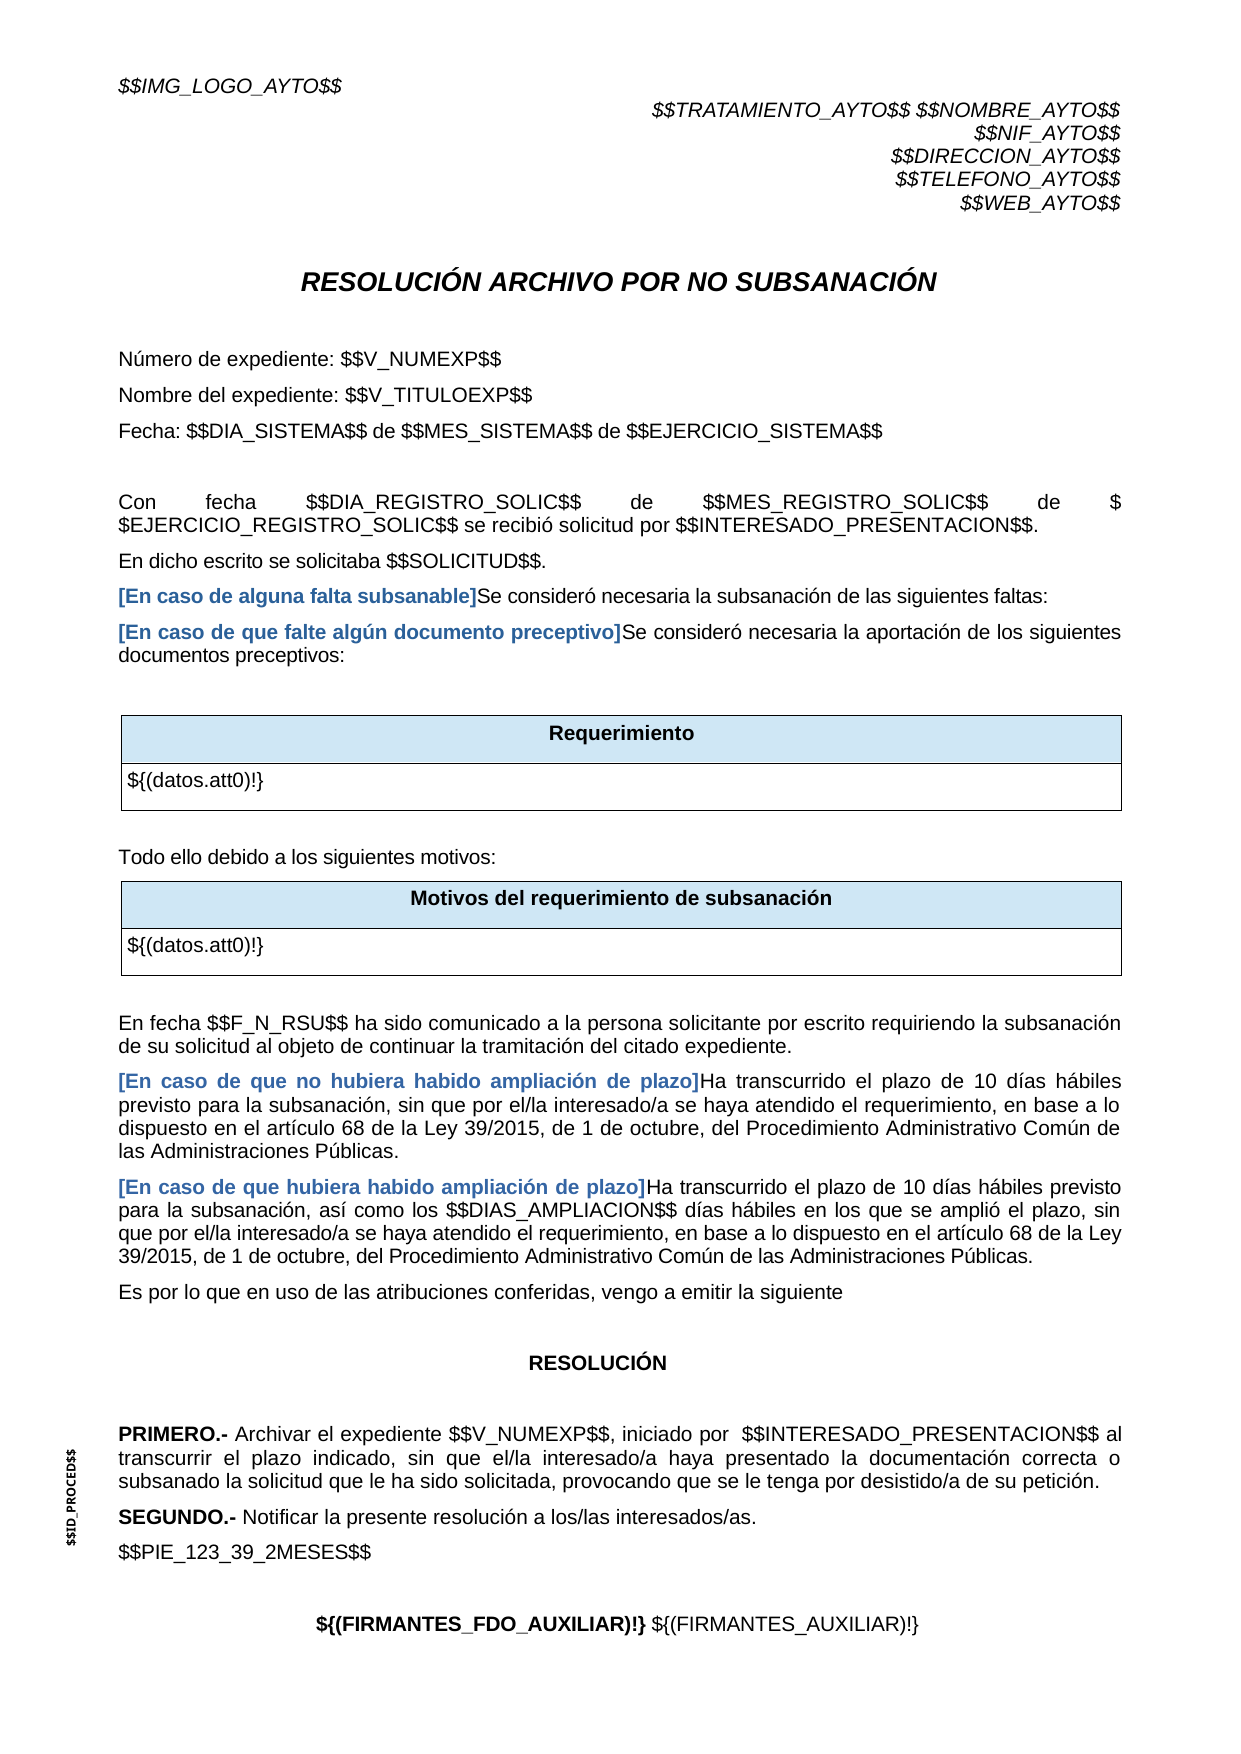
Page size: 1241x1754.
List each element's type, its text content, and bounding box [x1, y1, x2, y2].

text [En caso de que falte algún documento preceptivo]Se consideró necesaria la aportación de los siguientes documentos preceptivos: [118, 621, 1122, 667]
text Fecha: $$DIA_SISTEMA$$ de $$MES_SISTEMA$$ de $$EJERCICIO_SISTEMA$$ [118, 419, 1122, 442]
text Todo ello debido a los siguientes motivos: [118, 845, 1122, 868]
text [En caso de alguna falta subsanable]Se consideró necesaria la subsanación de las siguientes faltas: [118, 585, 1122, 608]
text SEGUNDO.- Notificar la presente resolución a los/las interesados/as. [118, 1505, 1077, 1528]
text En dicho escrito se solicitaba $$SOLICITUD$$. [118, 549, 1120, 573]
text $$PIE_123_39_2MESES$$ [118, 1541, 1076, 1564]
text PRIMERO.- Archivar el expediente $$V_NUMEXP$$, iniciado por $$INTERESADO_PRESENTACION$$ al transcurrir el plazo indicado, sin que el/la interesado/a haya presentado la documentación correcta o subsanado la solicitud que le ha sido solicitada, provocando que se le tenga por desistido/a de su petición. [118, 1423, 1122, 1493]
text En fecha $$F_N_RSU$$ ha sido comunicado a la persona solicitante por escrito requiriendo la subsanación de su solicitud al objeto de continuar la tramitación del citado expediente. [118, 1011, 1122, 1057]
text Número de expediente: $$V_NUMEXP$$ [118, 348, 1122, 371]
table_header Motivos del requerimiento de subsanación [122, 882, 1121, 928]
text [En caso de que no hubiera habido ampliación de plazo]Ha transcurrido el plazo de 10 días hábiles previsto para la subsanación, sin que por el/la interesado/a se haya atendido el requerimiento, en base a lo dispuesto en el artículo 68 de la Ley 39/2015, de 1 de octubre, del Procedimiento Administrativo Común de las Administraciones Públicas. [118, 1070, 1122, 1163]
text RESOLUCIÓN [118, 1352, 1077, 1375]
text Es por lo que en uso de las atribuciones conferidas, vengo a emitir la siguiente [118, 1281, 1077, 1304]
text RESOLUCIÓN ARCHIVO POR NO SUBSANACIÓN [118, 267, 1122, 297]
text [En caso de que hubiera habido ampliación de plazo]Ha transcurrido el plazo de 10 días hábiles previsto para la subsanación, así como los $$DIAS_AMPLIACION$$ días hábiles en los que se amplió el plazo, sin que por el/la interesado/a se haya atendido el requerimiento, en base a lo dispuesto en el artículo 68 de la Ley 39/2015, de 1 de octubre, del Procedimiento Administrativo Común de las Administraciones Públicas. [118, 1175, 1122, 1268]
table_cell ${(datos.att0)!}<jooscript> <insert-around element="table:table-row"> [#if MOT_REQ_SUB??] [#assign MOT_REQ_SUB_AUXILIAR=MOT_REQ_SUB] [/#if] [#if TAB_MOT_REQ_SUB??] [#assign MOT_REQ_SUB_AUXILIAR=TAB_MOT_REQ_SUB] [/#if] [#if MOT_REQ_SUB_AUXILIAR?? &amp;&amp; MOT_REQ_SUB_AUXILIAR?is_enumerable] [#list MOT_REQ_SUB_AUXILIAR as datos] <content/> [/#list] [/#if] </insert-around> </jooscript> [122, 929, 1121, 975]
table_cell ${(datos.att0)!}<jooscript> <insert-around element="table:table-row"> [#if DOC_SUB??] [#assign DOC_SUB_AUXILIAR=DOC_SUB] [/#if] [#if TAB_DOC_SUB??] [#assign DOC_SUB_AUXILIAR=TAB_DOC_SUB] [/#if] [#if DOC_SUB_AUXILIAR?? &amp;&amp; DOC_SUB_AUXILIAR?is_enumerable] [#list DOC_SUB_AUXILIAR as datos] <content/> [/#list] [/#if] </insert-around> </jooscript> [122, 764, 1121, 809]
table_header Requerimiento [122, 716, 1121, 762]
text Nombre del expediente: $$V_TITULOEXP$$ [118, 384, 1122, 407]
text Con fecha $$DIA_REGISTRO_SOLIC$$ de $$MES_REGISTRO_SOLIC$$ de $$EJERCICIO_REGISTRO_SOLIC$$ se recibió solicitud por $$INTERESADO_PRESENTACION$$. [118, 491, 1122, 537]
text [#if FIRMANTES!?length > 1] [#assign FIRMANTES_FDO_AUXILIAR="Fdo:"] [#assign FIRMANTES_AUXILIAR=FIRMANTES] [#else] [#assign FIRMANTES_FDO_AUXILIAR="Fdo:"] [#assign FIRMANTES_AUXILIAR="El/La Alcalde/sa"] [/#if] [#if FIRMANTE_DELEGACION!?length > 1] [#assign FIRMANTE_DELEGACION_AUXILIAR=FIRMANTE_DELEGACION] [/#if]${(FIRMANTES_FDO_AUXILIAR)!} ${(FIRMANTES_AUXILIAR)!} [118, 1612, 1122, 1635]
